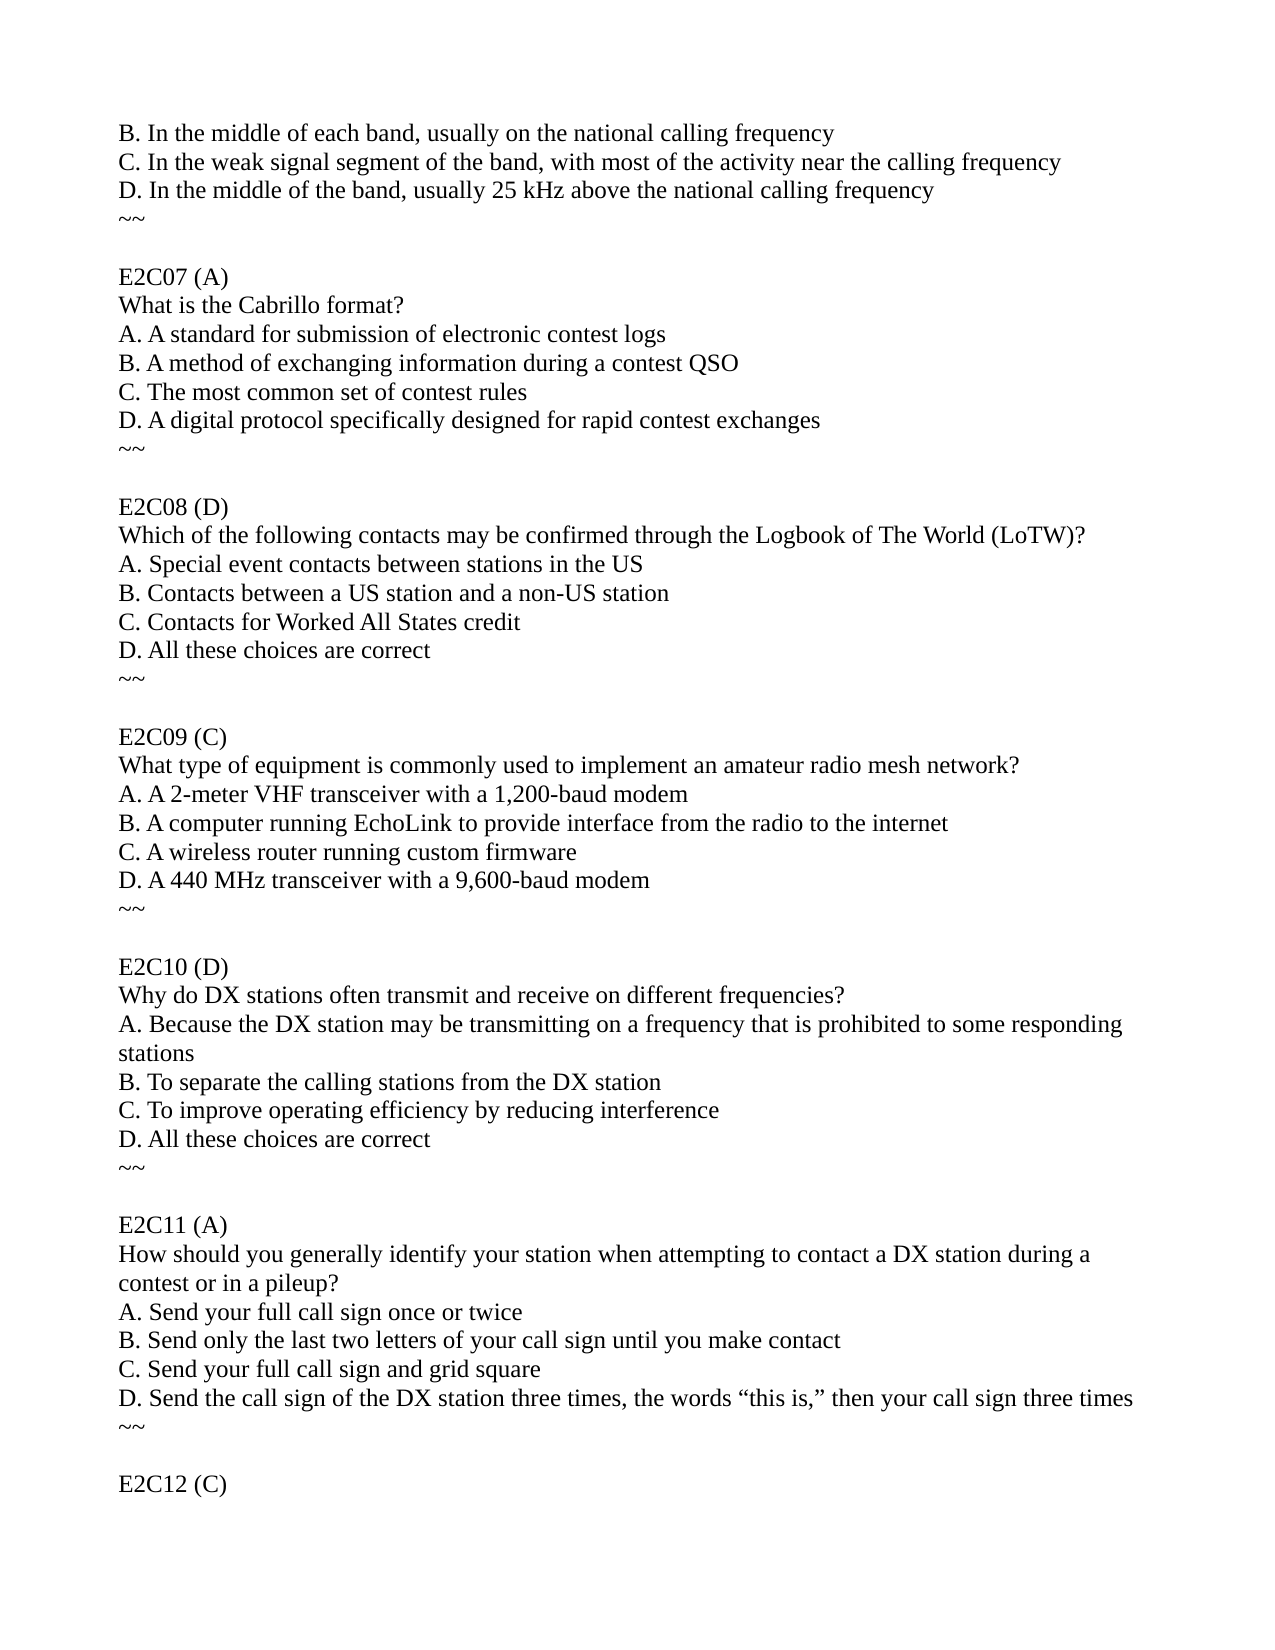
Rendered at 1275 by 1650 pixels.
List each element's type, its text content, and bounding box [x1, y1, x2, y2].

text ~~ [118, 434, 1157, 463]
text ~~ [118, 1412, 1157, 1441]
text A. Because the DX station may be transmitting on a frequency that is prohibited to some responding stations [118, 1009, 1157, 1067]
text E2C11 (A) [118, 1211, 1157, 1239]
text B. In the middle of each band, usually on the national calling frequency [118, 118, 1157, 147]
text D. All these choices are correct [118, 1124, 1157, 1153]
text B. Contacts between a US station and a non-US station [118, 578, 1157, 607]
text C. To improve operating efficiency by reducing interference [118, 1096, 1157, 1124]
text D. A digital protocol specifically designed for rapid contest exchanges [118, 406, 1157, 434]
text B. Send only the last two letters of your call sign until you make contact [118, 1326, 1157, 1354]
text D. In the middle of the band, usually 25 kHz above the national calling frequency [118, 176, 1157, 204]
text B. To separate the calling stations from the DX station [118, 1067, 1157, 1096]
text E2C10 (D) [118, 952, 1157, 981]
text A. A 2-meter VHF transceiver with a 1,200-baud modem [118, 779, 1157, 808]
text E2C09 (C) [118, 722, 1157, 751]
text E2C07 (A) [118, 262, 1157, 291]
text ~~ [118, 1153, 1157, 1182]
text Which of the following contacts may be confirmed through the Logbook of The World (LoTW)? [118, 521, 1157, 549]
text B. A method of exchanging information during a contest QSO [118, 348, 1157, 377]
text C. The most common set of contest rules [118, 377, 1157, 406]
text ~~ [118, 664, 1157, 693]
text E2C12 (C) [118, 1469, 1157, 1498]
text What is the Cabrillo format? [118, 291, 1157, 319]
text C. Contacts for Worked All States credit [118, 607, 1157, 636]
text C. In the weak signal segment of the band, with most of the activity near the calling frequency [118, 147, 1157, 176]
text B. A computer running EchoLink to provide interface from the radio to the internet [118, 808, 1157, 837]
text A. A standard for submission of electronic contest logs [118, 319, 1157, 348]
text What type of equipment is commonly used to implement an amateur radio mesh network? [118, 751, 1157, 779]
text D. A 440 MHz transceiver with a 9,600-baud modem [118, 866, 1157, 894]
text ~~ [118, 204, 1157, 233]
text ~~ [118, 894, 1157, 923]
text D. Send the call sign of the DX station three times, the words “this is,” then your call sign three times [118, 1383, 1157, 1412]
text Why do DX stations often transmit and receive on different frequencies? [118, 981, 1157, 1009]
text C. A wireless router running custom firmware [118, 837, 1157, 866]
text D. All these choices are correct [118, 636, 1157, 664]
text How should you generally identify your station when attempting to contact a DX station during a contest or in a pileup? [118, 1239, 1157, 1297]
text C. Send your full call sign and grid square [118, 1354, 1157, 1383]
text E2C08 (D) [118, 492, 1157, 521]
text A. Special event contacts between stations in the US [118, 549, 1157, 578]
text A. Send your full call sign once or twice [118, 1297, 1157, 1326]
